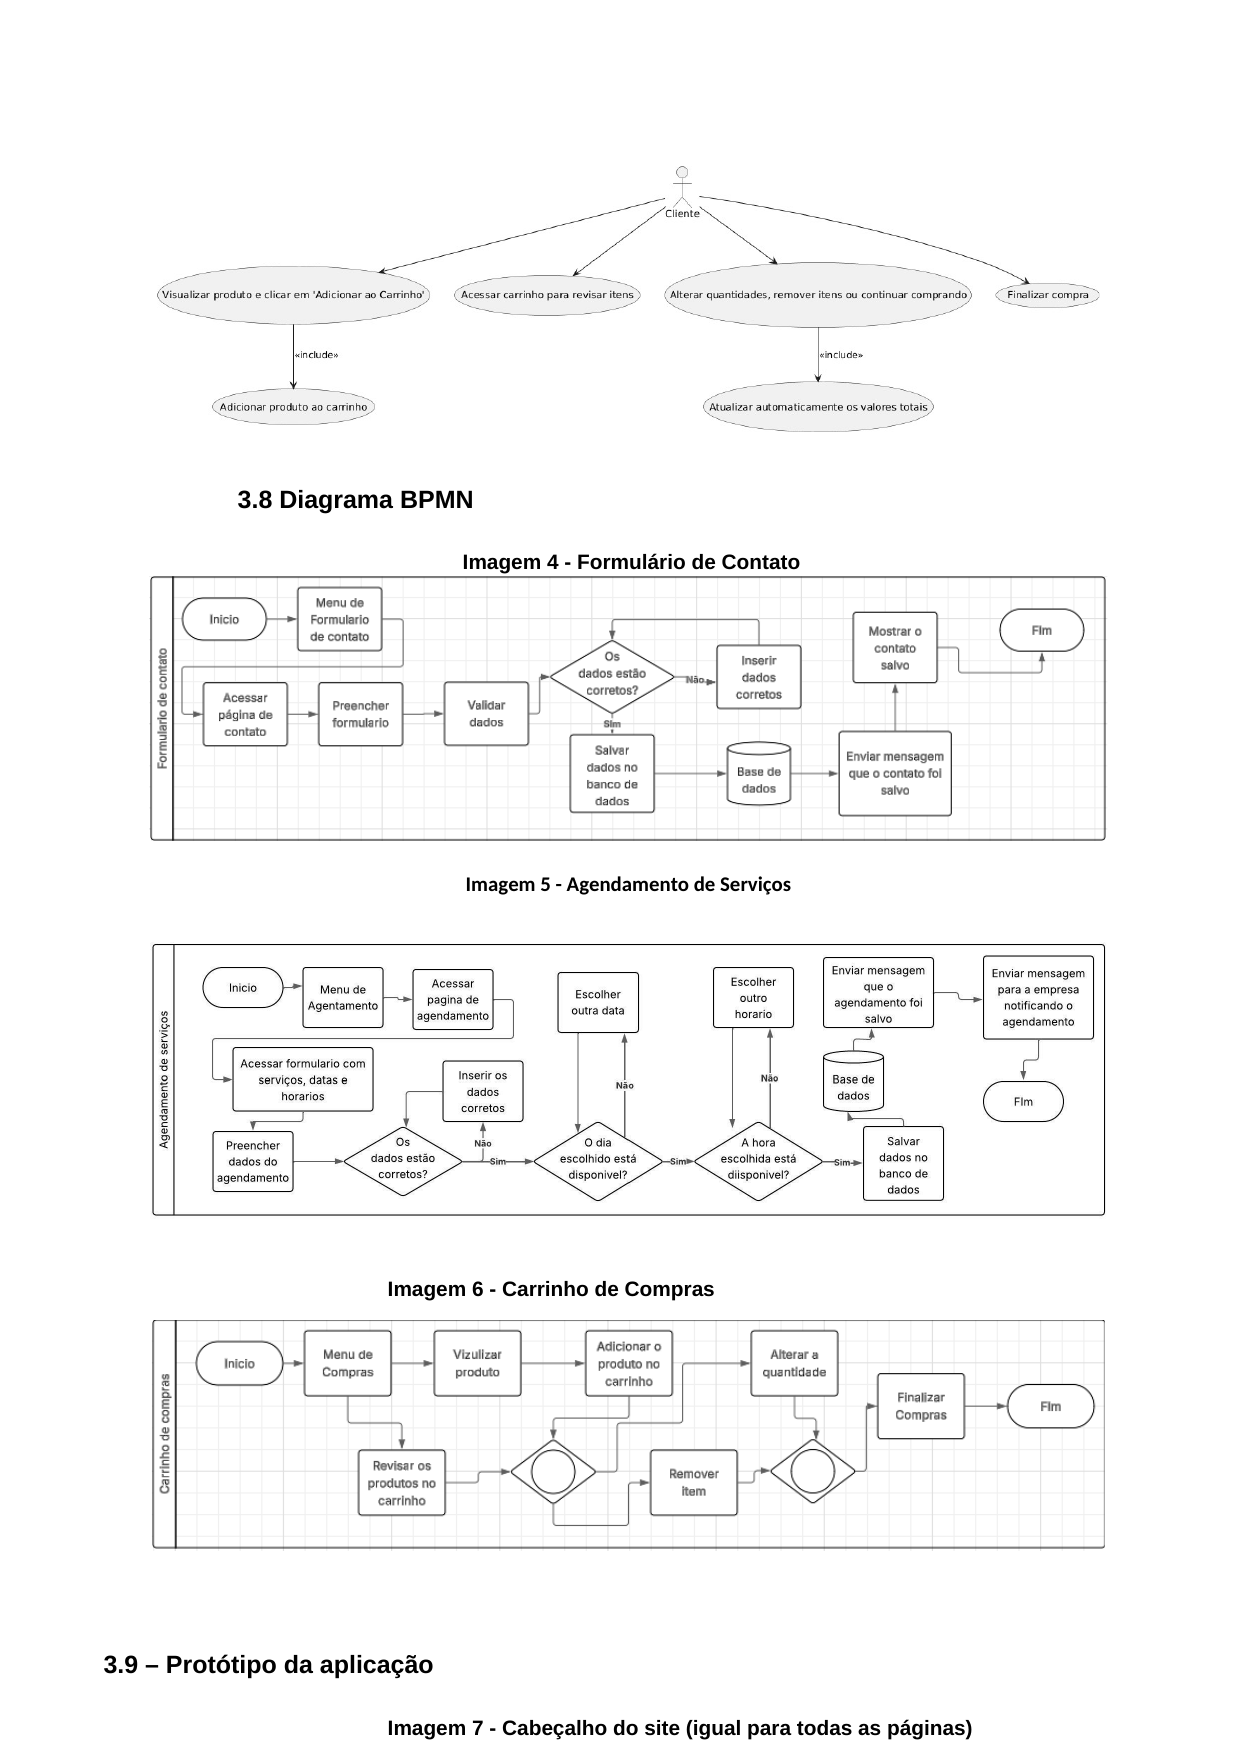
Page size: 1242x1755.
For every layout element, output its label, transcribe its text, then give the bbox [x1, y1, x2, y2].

text Imagem 6 - Carrinho de Compras [387, 1277, 1153, 1301]
text Imagem 4 - Formulário de Contato [148, 550, 1114, 574]
subtitle 3.9 – Protótipo da aplicação [103, 1649, 1153, 1678]
subtitle 3.8 Diagrama BPMN [237, 485, 1153, 514]
text Imagem 5 - Agendamento de Serviços [103, 871, 1153, 896]
text Imagem 7 - Cabeçalho do site (igual para todas as páginas) [387, 1716, 1153, 1740]
